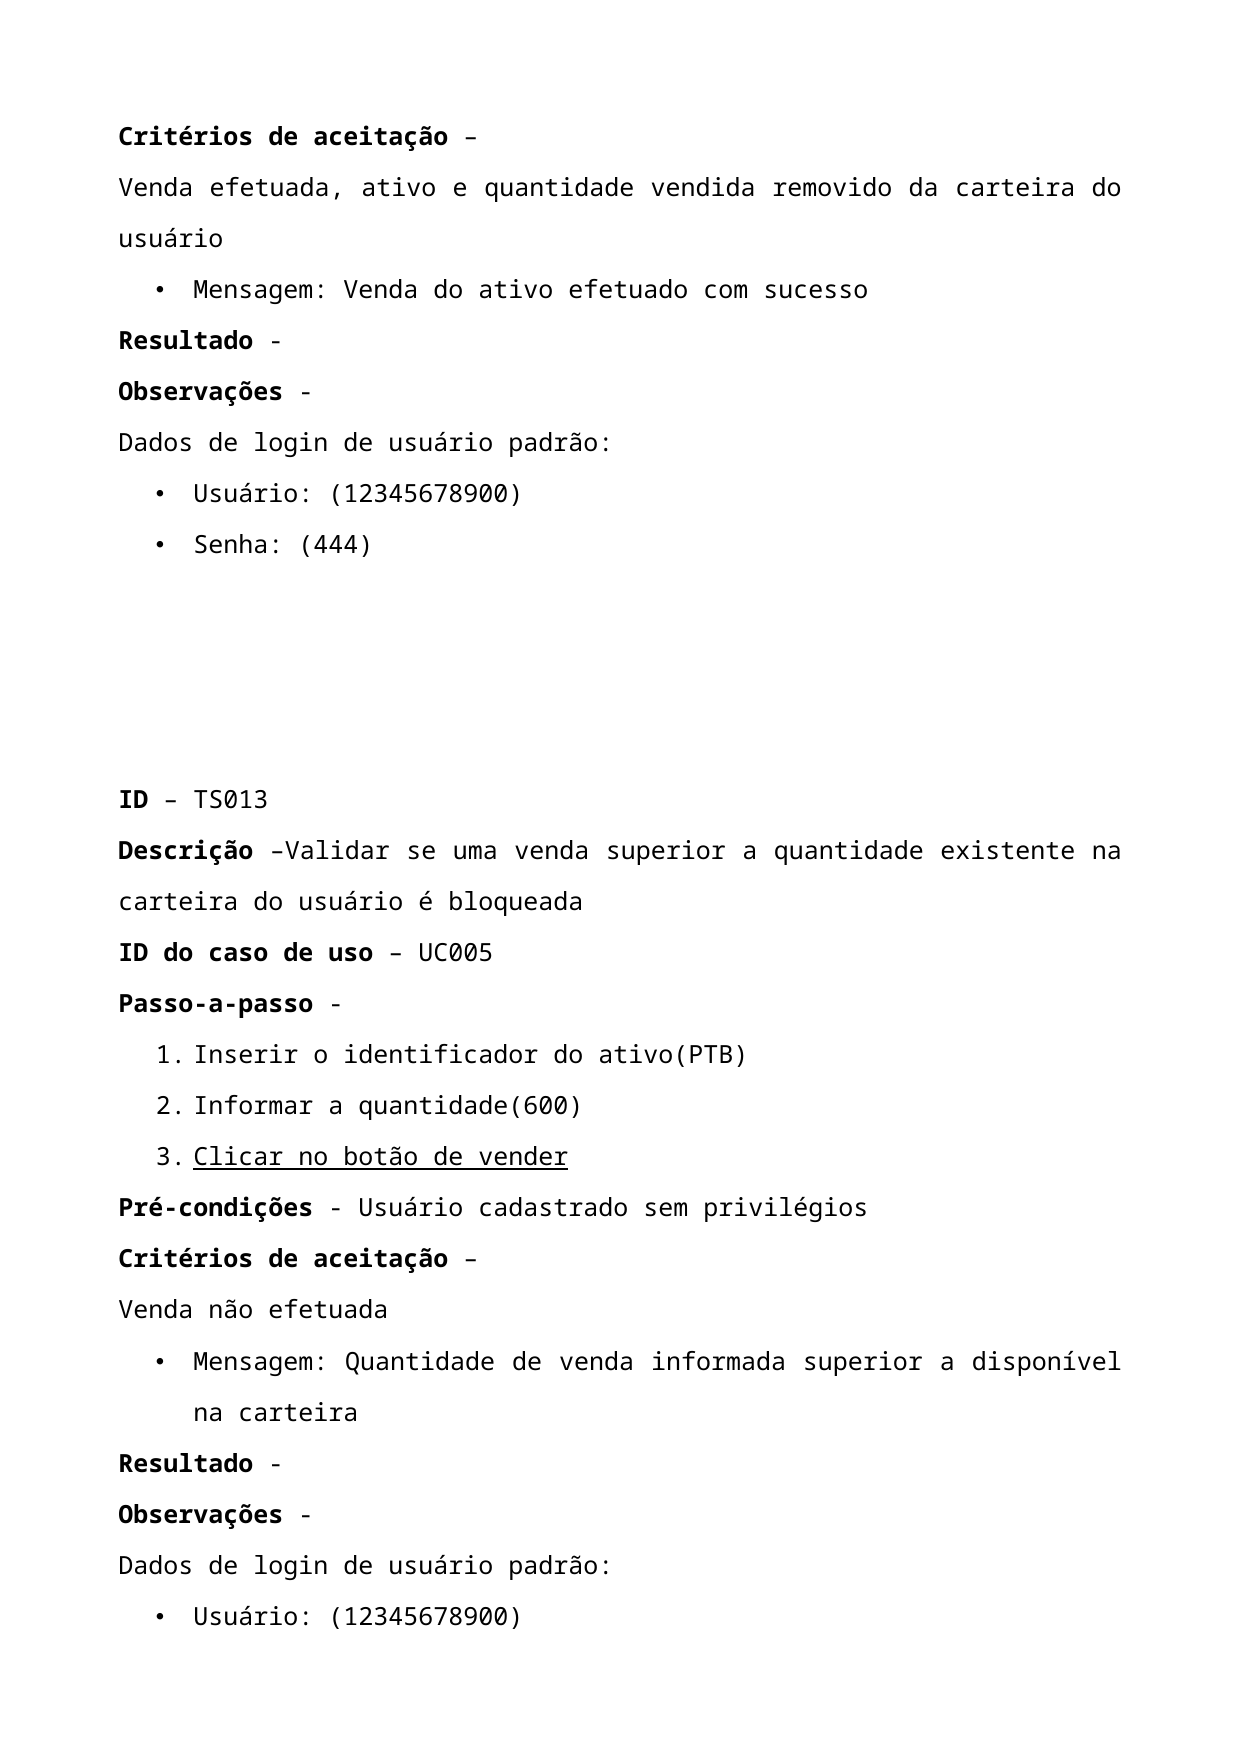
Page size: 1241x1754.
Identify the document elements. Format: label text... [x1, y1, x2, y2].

text Observações - [118, 373, 1122, 407]
text Resultado - [118, 1445, 1122, 1479]
text Critérios de aceitação – [118, 1241, 1122, 1275]
text Venda efetuada, ativo e quantidade vendida removido da carteira do usuário [118, 169, 1122, 254]
list Usuário: (12345678900) [156, 475, 1122, 509]
text Pré-condições - Usuário cadastrado sem privilégios [118, 1190, 1122, 1224]
text Descrição –Validar se uma venda superior a quantidade existente na carteira do usuário é bloqueada [118, 833, 1122, 918]
list Informar a quantidade(600) [156, 1088, 1122, 1122]
text Dados de login de usuário padrão: [118, 424, 1122, 458]
text Critérios de aceitação – [118, 118, 1122, 152]
text ID do caso de uso – UC005 [118, 935, 1122, 969]
list Clicar no botão de vender [156, 1139, 1122, 1173]
text Resultado - [118, 322, 1122, 356]
list Mensagem: Venda do ativo efetuado com sucesso [156, 271, 1122, 305]
list Mensagem: Quantidade de venda informada superior a disponível na carteira [156, 1343, 1122, 1428]
text Venda não efetuada [118, 1292, 1122, 1326]
text Observações - [118, 1496, 1122, 1530]
text Passo-a-passo - [118, 986, 1122, 1020]
list Senha: (444) [156, 526, 1122, 561]
text ID – TS013 [118, 782, 1122, 816]
text Dados de login de usuário padrão: [118, 1547, 1122, 1581]
list Inserir o identificador do ativo(PTB) [156, 1037, 1122, 1071]
list Usuário: (12345678900) [156, 1598, 1122, 1632]
